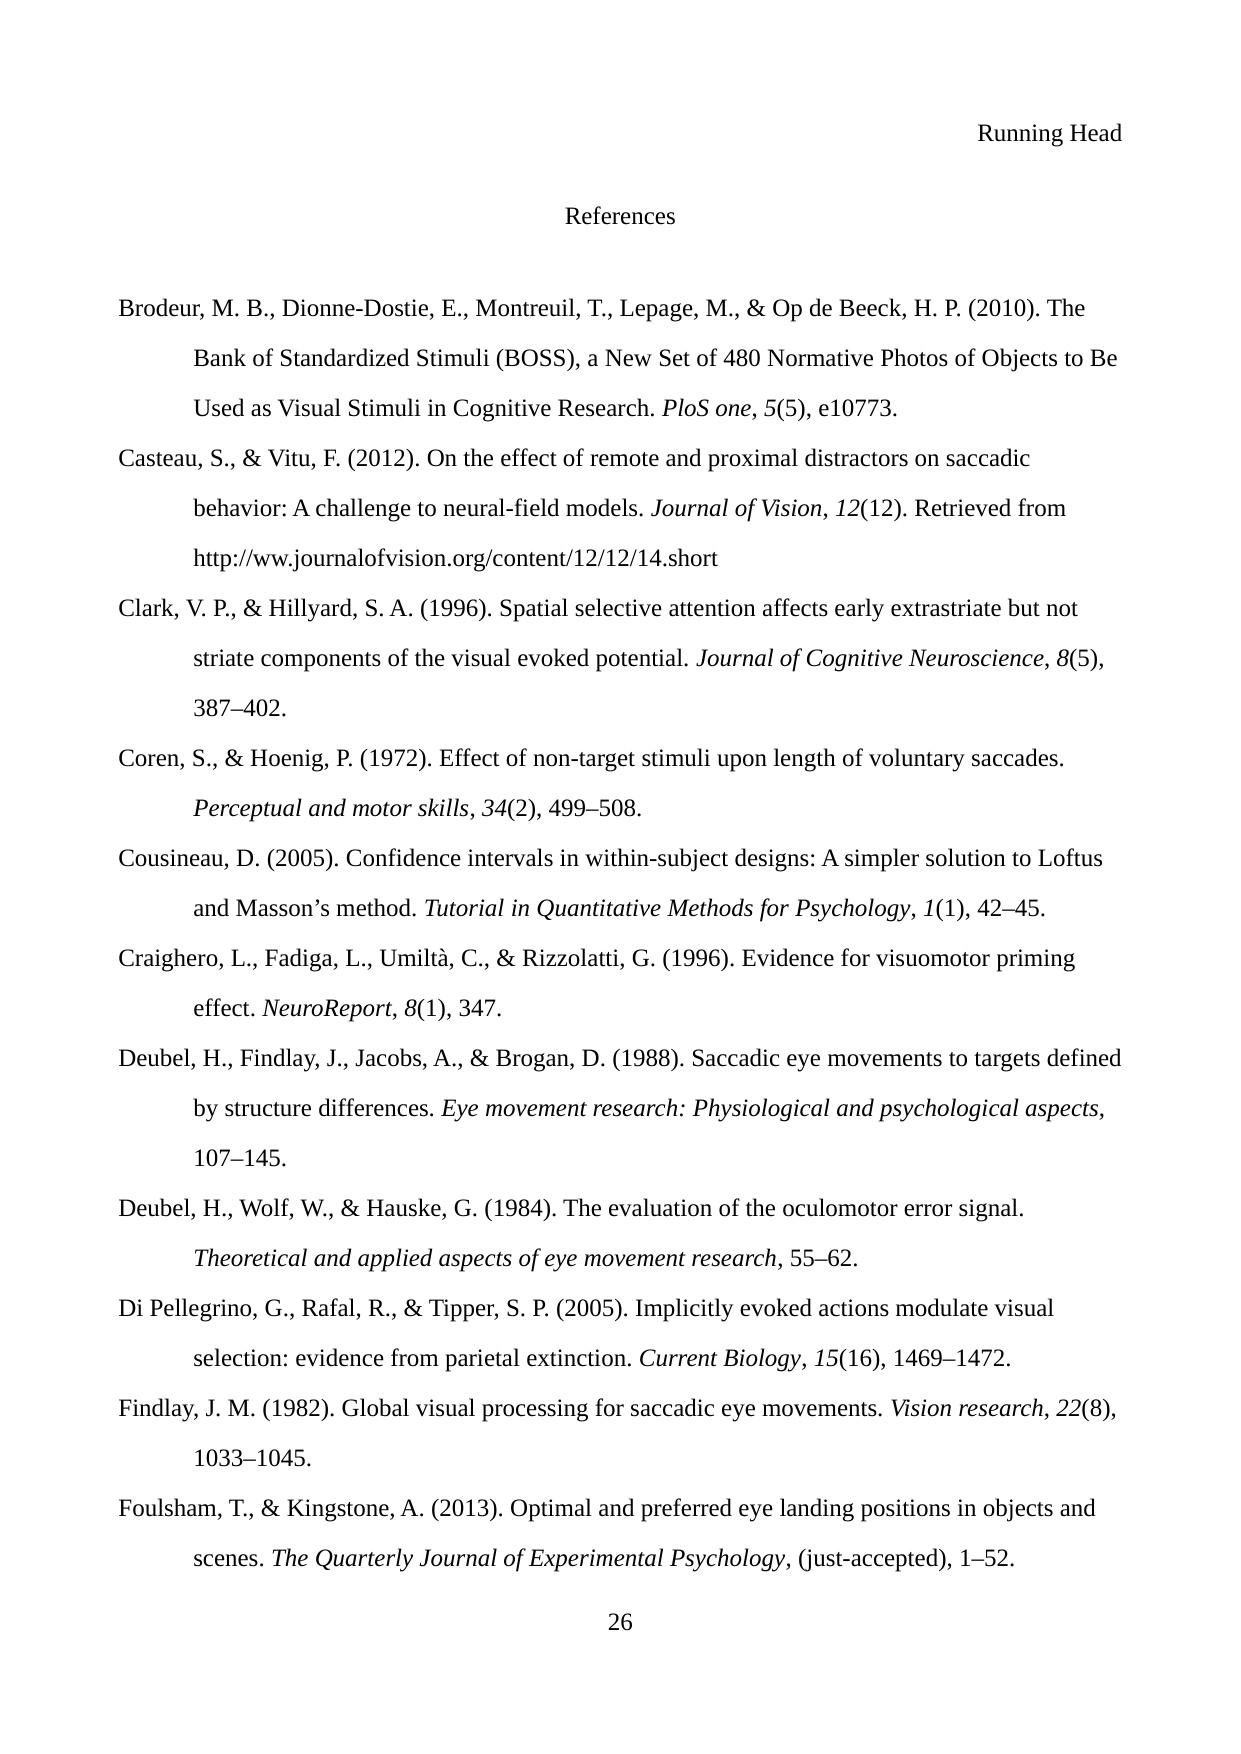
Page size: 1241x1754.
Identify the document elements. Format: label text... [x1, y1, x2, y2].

text Casteau, S., & Vitu, F. (2012). On the effect of remote and proximal distractors on saccadic behavior: A challenge to neural-field models. Journal of Vision, 12(12). Retrieved from http://ww.journalofvision.org/content/12/12/14.short [118, 421, 1122, 571]
text Findlay, J. M. (1982). Global visual processing for saccadic eye movements. Vision research, 22(8), 1033–1045. [118, 1371, 1122, 1471]
text Cousineau, D. (2005). Confidence intervals in within-subject designs: A simpler solution to Loftus and Masson’s method. Tutorial in Quantitative Methods for Psychology, 1(1), 42–45. [118, 821, 1122, 921]
text Brodeur, M. B., Dionne-Dostie, E., Montreuil, T., Lepage, M., & Op de Beeck, H. P. (2010). The Bank of Standardized Stimuli (BOSS), a New Set of 480 Normative Photos of Objects to Be Used as Visual Stimuli in Cognitive Research. PloS one, 5(5), e10773. [118, 271, 1122, 421]
text Foulsham, T., & Kingstone, A. (2013). Optimal and preferred eye landing positions in objects and scenes. The Quarterly Journal of Experimental Psychology, (just-accepted), 1–52. [118, 1471, 1122, 1571]
text Coren, S., & Hoenig, P. (1972). Effect of non-target stimuli upon length of voluntary saccades. Perceptual and motor skills, 34(2), 499–508. [118, 721, 1122, 821]
text Deubel, H., Findlay, J., Jacobs, A., & Brogan, D. (1988). Saccadic eye movements to targets defined by structure differences. Eye movement research: Physiological and psychological aspects, 107–145. [118, 1021, 1122, 1171]
subtitle References [118, 201, 1122, 230]
text Di Pellegrino, G., Rafal, R., & Tipper, S. P. (2005). Implicitly evoked actions modulate visual selection: evidence from parietal extinction. Current Biology, 15(16), 1469–1472. [118, 1271, 1122, 1371]
text Craighero, L., Fadiga, L., Umiltà, C., & Rizzolatti, G. (1996). Evidence for visuomotor priming effect. NeuroReport, 8(1), 347. [118, 921, 1122, 1021]
text Clark, V. P., & Hillyard, S. A. (1996). Spatial selective attention affects early extrastriate but not striate components of the visual evoked potential. Journal of Cognitive Neuroscience, 8(5), 387–402. [118, 571, 1122, 721]
text Deubel, H., Wolf, W., & Hauske, G. (1984). The evaluation of the oculomotor error signal. Theoretical and applied aspects of eye movement research, 55–62. [118, 1171, 1122, 1271]
